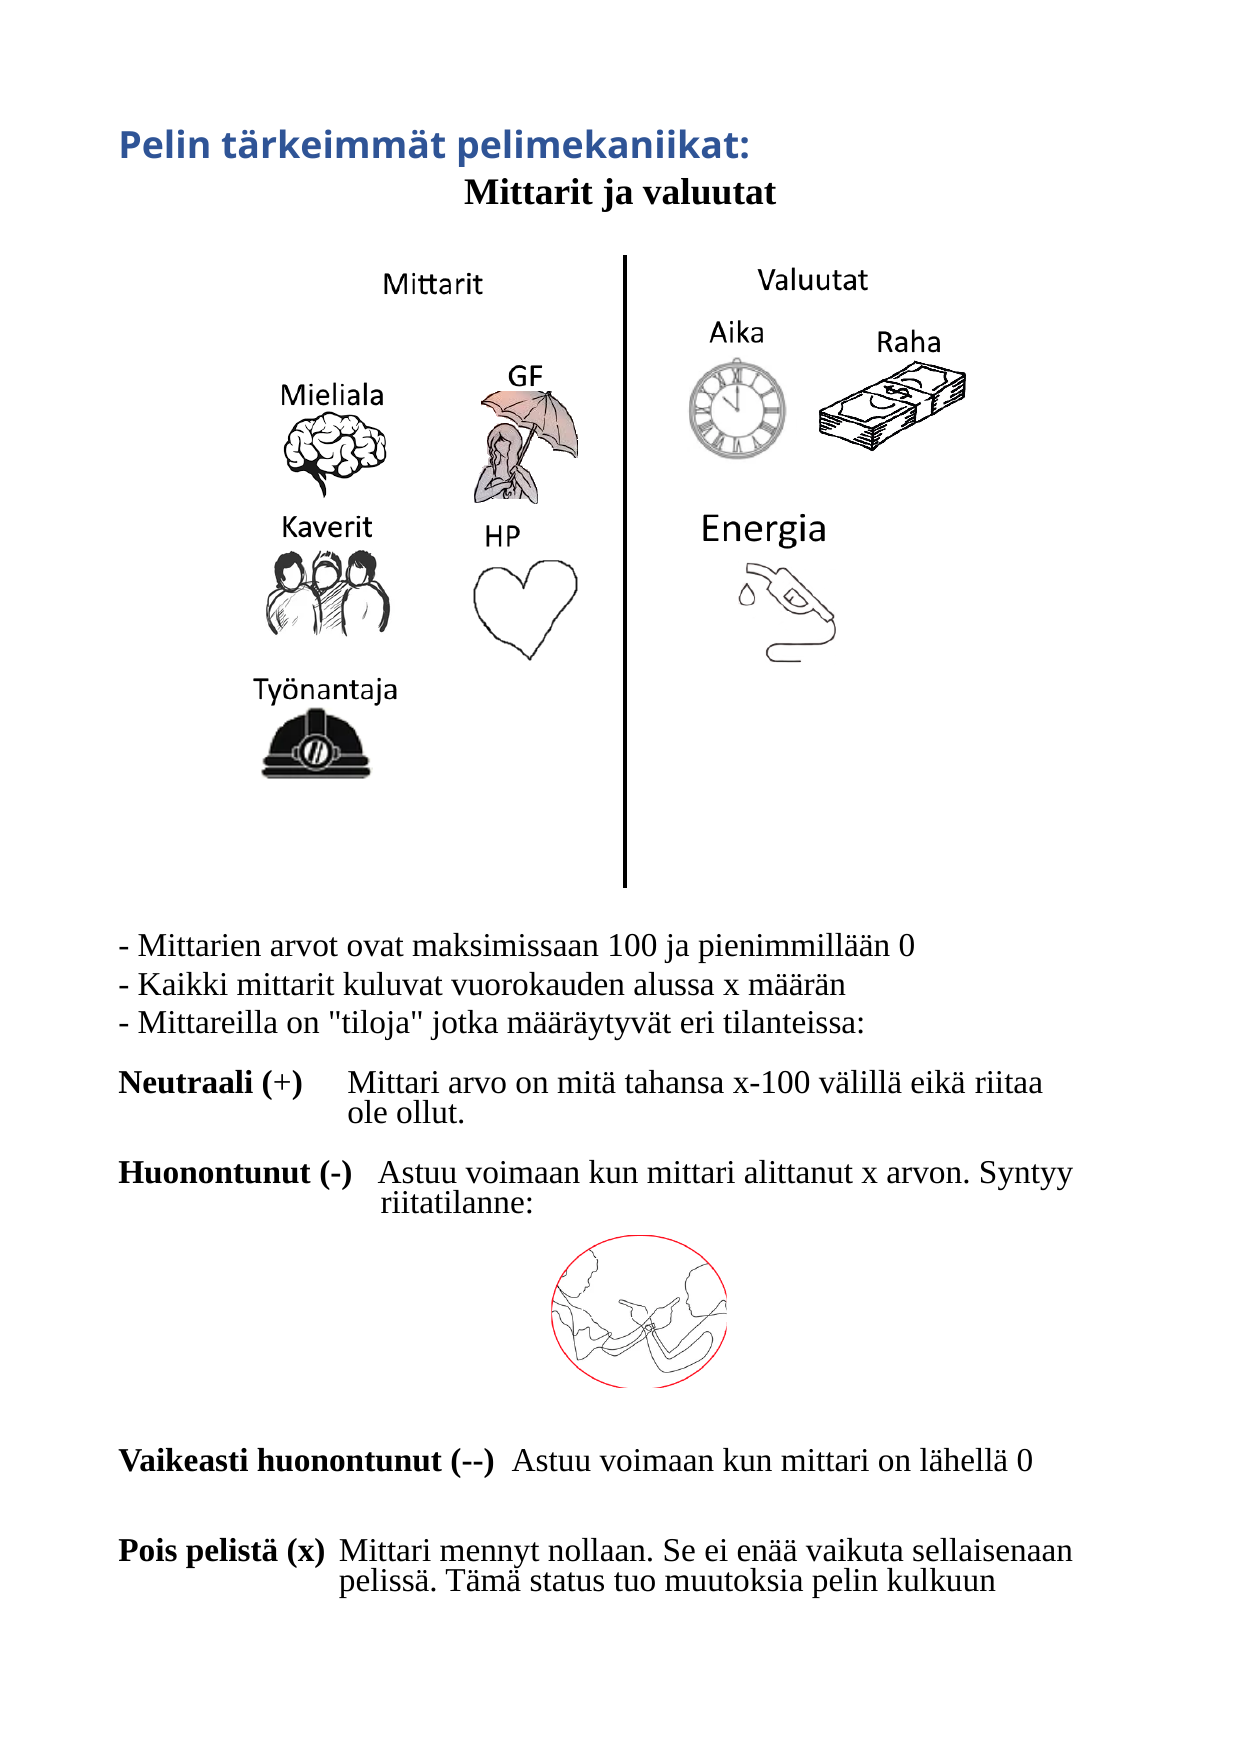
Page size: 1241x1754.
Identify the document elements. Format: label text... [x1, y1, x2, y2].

text Pois pelistä (x) Mittari mennyt nollaan. Se ei enää vaikuta sellaisenaan [118, 1537, 1122, 1567]
subtitle Pelin tärkeimmät pelimekaniikat: [118, 118, 1122, 169]
text - Kaikki mittarit kuluvat vuorokauden alussa x määrän [118, 964, 1122, 1002]
picture [225, 255, 1015, 888]
text ole ollut. [118, 1099, 1122, 1129]
text - Mittareilla on "tiloja" jotka määräytyvät eri tilanteissa: [118, 1002, 1122, 1041]
text pelissä. Tämä status tuo muutoksia pelin kulkuun [118, 1567, 1122, 1597]
text Mittarit ja valuutat [118, 169, 1122, 212]
text Neutraali (+) Mittari arvo on mitä tahansa x-100 välillä eikä riitaa [118, 1069, 1122, 1099]
text Vaikeasti huonontunut (--) Astuu voimaan kun mittari on lähellä 0 [118, 1447, 1122, 1477]
text - Mittarien arvot ovat maksimissaan 100 ja pienimmillään 0 [118, 926, 1122, 964]
picture [551, 1235, 727, 1388]
text Huonontunut (-) Astuu voimaan kun mittari alittanut x arvon. Syntyy riitatilanne: [118, 1159, 1122, 1219]
